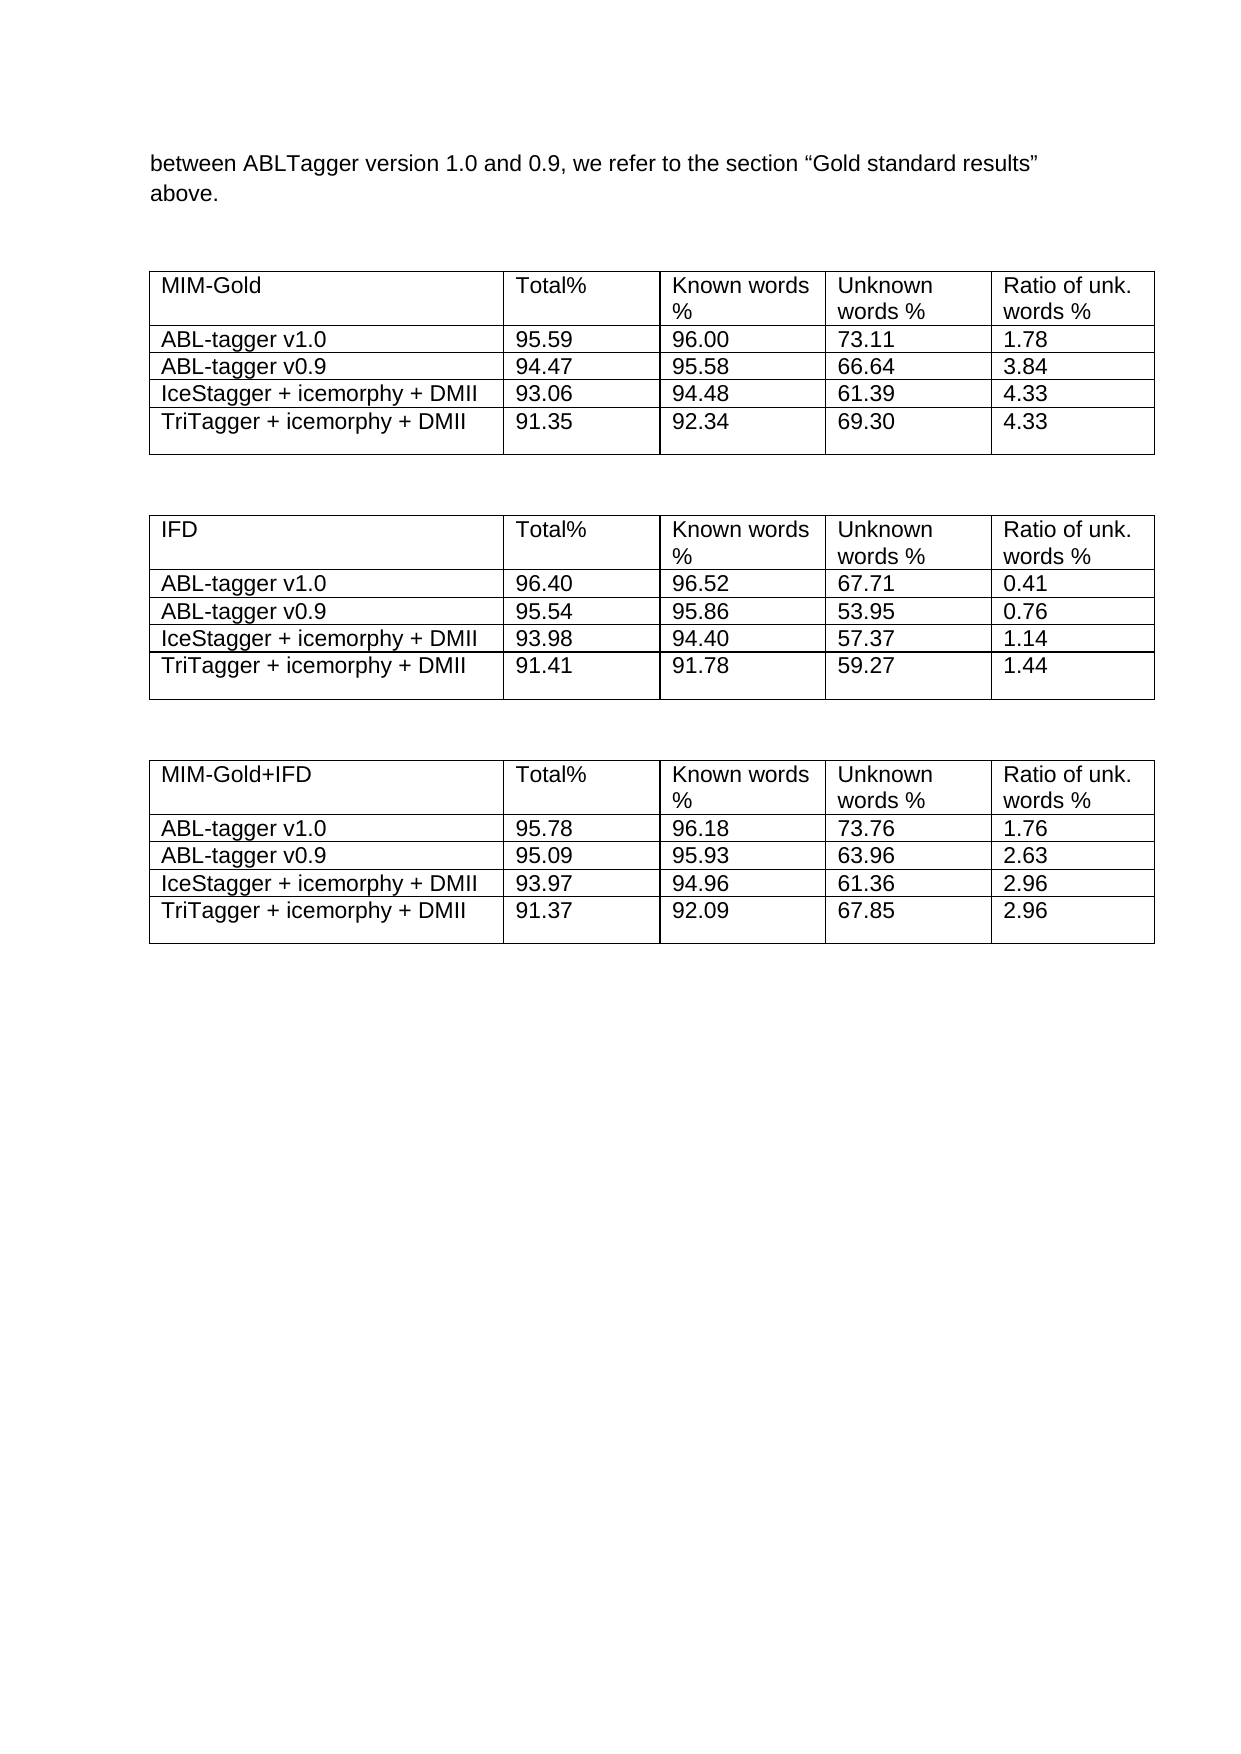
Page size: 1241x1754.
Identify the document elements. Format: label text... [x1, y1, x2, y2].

table_cell 4.33 [992, 380, 1154, 407]
table_cell 94.48 [661, 380, 825, 407]
table_cell 2.96 [992, 870, 1154, 896]
table_cell 1.78 [992, 326, 1154, 352]
table_cell 92.34 [661, 408, 825, 454]
table_header Ratio of unk. words % [992, 516, 1154, 569]
table_header Total% [504, 761, 659, 814]
table_cell 73.11 [826, 326, 991, 352]
table_cell TriTagger + icemorphy + DMII [150, 408, 503, 454]
table_cell ABL-tagger v1.0 [150, 570, 503, 597]
table_cell 91.35 [504, 408, 659, 454]
table_cell 63.96 [826, 842, 991, 868]
table_cell IceStagger + icemorphy + DMII [150, 870, 503, 896]
table_cell 61.39 [826, 380, 991, 407]
table_cell ABL-tagger v0.9 [150, 598, 503, 624]
table_cell 96.40 [504, 570, 659, 597]
table_cell 0.76 [992, 598, 1154, 624]
table_header MIM-Gold [150, 272, 503, 324]
table_cell 2.96 [992, 897, 1154, 943]
table_cell 93.97 [504, 870, 659, 896]
table_cell 95.54 [504, 598, 659, 624]
table_cell 91.37 [504, 897, 659, 943]
table_cell 61.36 [826, 870, 991, 896]
table_cell 95.78 [504, 815, 659, 841]
table_header Unknown words % [826, 272, 991, 324]
table_header Ratio of unk. words % [992, 761, 1154, 814]
table_cell 91.41 [504, 653, 659, 698]
table_header Known words % [661, 761, 825, 814]
table_header Known words % [661, 516, 825, 569]
table_cell ABL-tagger v1.0 [150, 326, 503, 352]
table_cell 3.84 [992, 353, 1154, 379]
table_cell 4.33 [992, 408, 1154, 454]
table_cell 91.78 [661, 653, 825, 698]
table_cell ABL-tagger v0.9 [150, 353, 503, 379]
table_cell 2.63 [992, 842, 1154, 868]
table_header Unknown words % [826, 516, 991, 569]
table_cell ABL-tagger v1.0 [150, 815, 503, 841]
table_cell 95.86 [661, 598, 825, 624]
table_cell 96.00 [661, 326, 825, 352]
table_cell 96.18 [661, 815, 825, 841]
table_cell 73.76 [826, 815, 991, 841]
table_cell 95.59 [504, 326, 659, 352]
table_cell 1.14 [992, 625, 1154, 651]
table_header Unknown words % [826, 761, 991, 814]
table_cell 95.58 [661, 353, 825, 379]
table_cell IceStagger + icemorphy + DMII [150, 380, 503, 407]
table_cell 59.27 [826, 653, 991, 698]
table_cell 1.76 [992, 815, 1154, 841]
table_header Total% [504, 272, 659, 324]
table_cell TriTagger + icemorphy + DMII [150, 897, 503, 943]
table_cell 53.95 [826, 598, 991, 624]
table_cell 96.52 [661, 570, 825, 597]
table_cell 57.37 [826, 625, 991, 651]
table_cell 69.30 [826, 408, 991, 454]
table_cell 67.71 [826, 570, 991, 597]
text between ABLTagger version 1.0 and 0.9, we refer to the section “Gold standard results” above. [150, 150, 1090, 207]
table_cell TriTagger + icemorphy + DMII [150, 653, 503, 698]
table_header MIM-Gold+IFD [150, 761, 503, 814]
table_cell 0.41 [992, 570, 1154, 597]
table_header Total% [504, 516, 659, 569]
table_cell IceStagger + icemorphy + DMII [150, 625, 503, 651]
table_cell 94.47 [504, 353, 659, 379]
table_cell 92.09 [661, 897, 825, 943]
table_header Ratio of unk. words % [992, 272, 1154, 324]
table_header IFD [150, 516, 503, 569]
table_cell 66.64 [826, 353, 991, 379]
table_cell 95.93 [661, 842, 825, 868]
table_cell 94.40 [661, 625, 825, 651]
table_cell 95.09 [504, 842, 659, 868]
table_cell 67.85 [826, 897, 991, 943]
table_cell 1.44 [992, 653, 1154, 698]
table_cell 93.98 [504, 625, 659, 651]
table_header Known words % [661, 272, 825, 324]
table_cell 94.96 [661, 870, 825, 896]
table_cell 93.06 [504, 380, 659, 407]
table_cell ABL-tagger v0.9 [150, 842, 503, 868]
